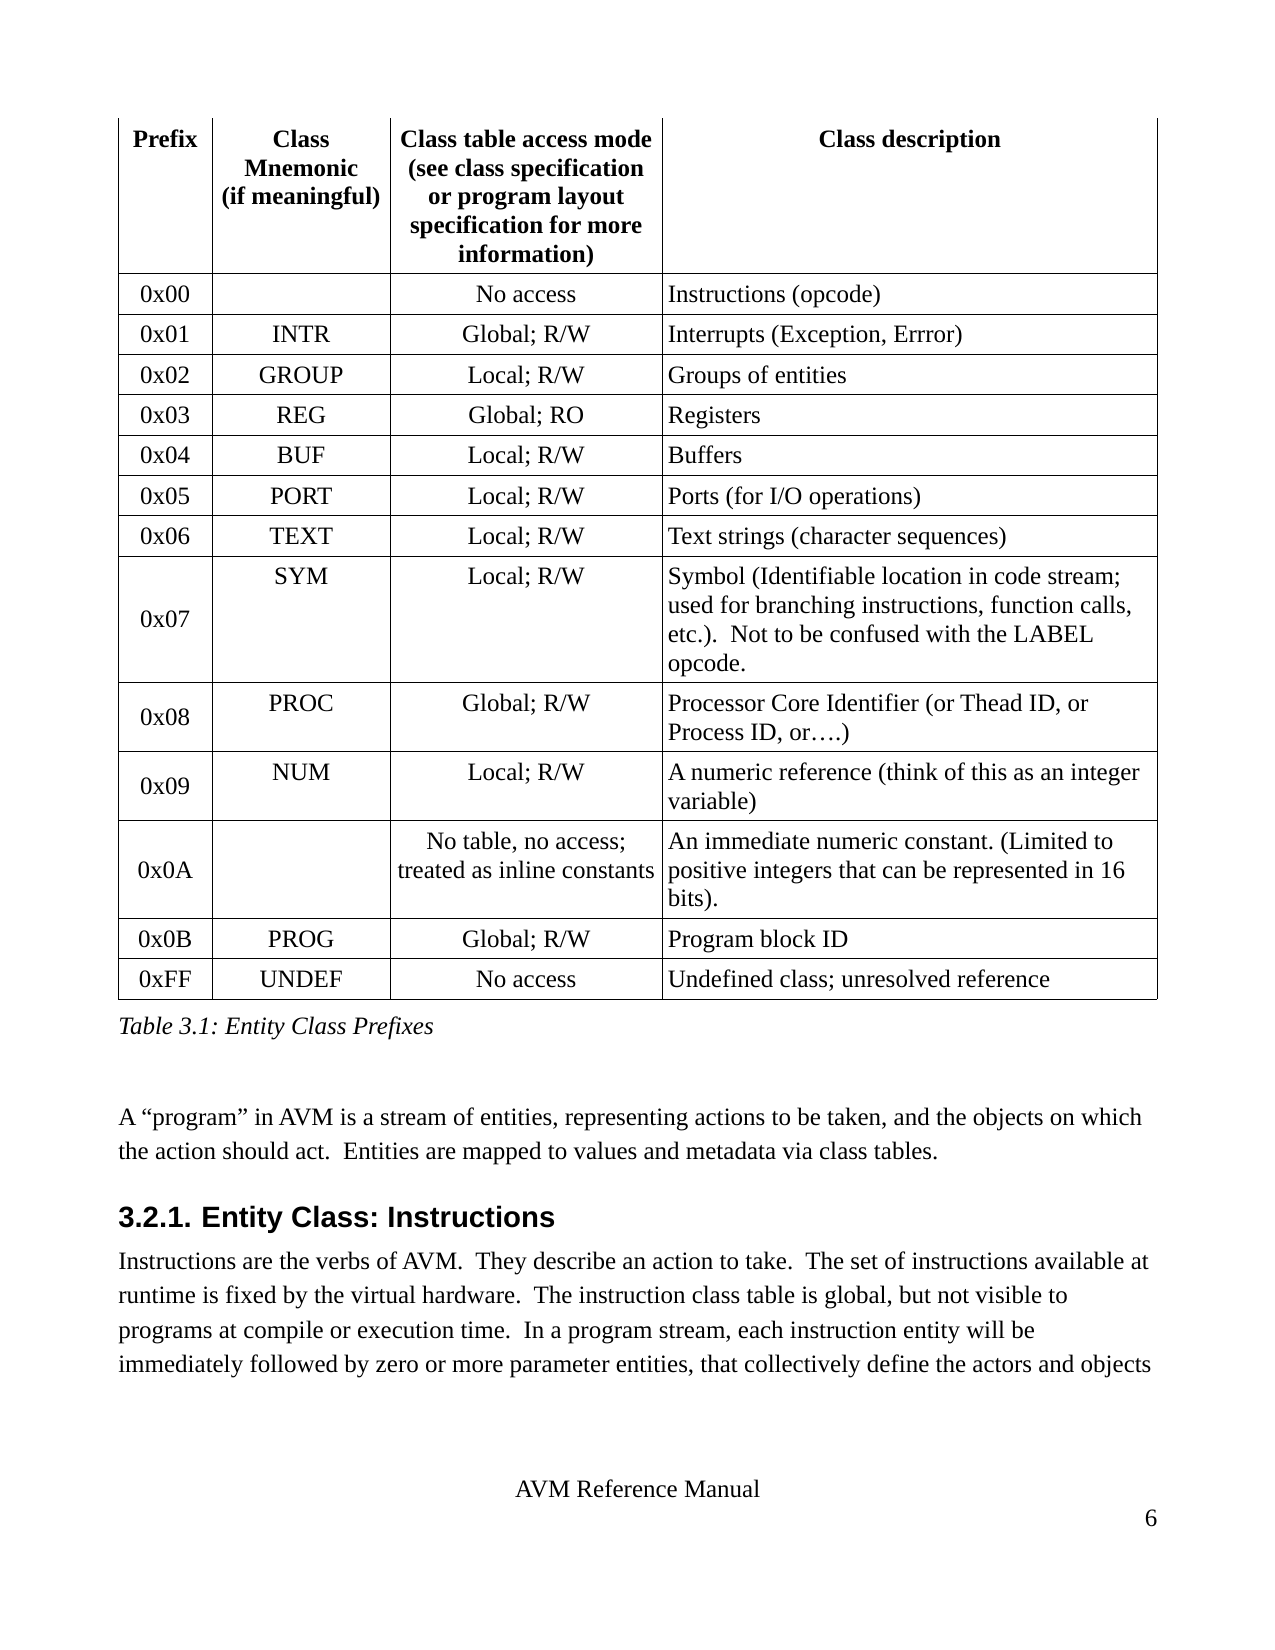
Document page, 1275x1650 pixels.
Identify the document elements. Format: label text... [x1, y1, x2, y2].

table_cell Registers [663, 395, 1157, 434]
table_cell Program block ID [663, 919, 1157, 958]
table_cell Local; R/W [391, 516, 662, 556]
table_cell Local; R/W [391, 752, 662, 820]
table_cell 0x02 [119, 355, 212, 394]
table_cell 0xFF [119, 959, 212, 999]
table_cell Global; R/W [391, 919, 662, 958]
table_cell Processor Core Identifier (or Thead ID, or Process ID, or….) [663, 683, 1157, 751]
table_cell 0x0A [119, 821, 212, 918]
table_cell UNDEF [213, 959, 390, 999]
table_cell 0x06 [119, 516, 212, 556]
table_cell SYM [213, 557, 390, 682]
table_cell Global; R/W [391, 315, 662, 354]
table_cell GROUP [213, 355, 390, 394]
table_cell Buffers [663, 436, 1157, 475]
table_cell [213, 274, 390, 314]
table_cell Symbol (Identifiable location in code stream; used for branching instructions, function calls, etc.). Not to be confused with the LABEL opcode. [663, 557, 1157, 682]
table_cell Global; RO [391, 395, 662, 434]
table_cell BUF [213, 436, 390, 475]
table_cell Undefined class; unresolved reference [663, 959, 1157, 999]
table_header Class Mnemonic (if meaningful) [213, 118, 390, 273]
table_cell 0x09 [119, 752, 212, 820]
table_cell Local; R/W [391, 436, 662, 475]
table_cell PROG [213, 919, 390, 958]
text A “program” in AVM is a stream of entities, representing actions to be taken, and the objects on which the action should act. Entities are mapped to values and metadata via class tables. [118, 1102, 1157, 1165]
table_cell TEXT [213, 516, 390, 556]
table_cell Text strings (character sequences) [663, 516, 1157, 556]
table_cell 0x0B [119, 919, 212, 958]
table_cell Ports (for I/O operations) [663, 476, 1157, 515]
table_cell Groups of entities [663, 355, 1157, 394]
table_cell PORT [213, 476, 390, 515]
table_cell Global; R/W [391, 683, 662, 751]
table_cell No access [391, 274, 662, 314]
table_cell PROC [213, 683, 390, 751]
table_header Prefix [119, 118, 212, 273]
table_cell 0x07 [119, 557, 212, 682]
table_cell INTR [213, 315, 390, 354]
table_cell A numeric reference (think of this as an integer variable) [663, 752, 1157, 820]
text Table 3.1: Entity Class Prefixes [118, 1011, 1157, 1040]
table_header Class table access mode (see class specification or program layout specification for more information) [391, 118, 662, 273]
table_cell NUM [213, 752, 390, 820]
table_cell Local; R/W [391, 476, 662, 515]
table_cell Instructions (opcode) [663, 274, 1157, 314]
subtitle Entity Class: Instructions [118, 1200, 1157, 1233]
table_cell 0x04 [119, 436, 212, 475]
table_cell An immediate numeric constant. (Limited to positive integers that can be represented in 16 bits). [663, 821, 1157, 918]
table_cell Interrupts (Exception, Errror) [663, 315, 1157, 354]
table_cell No table, no access; treated as inline constants [391, 821, 662, 918]
table_header Class description [663, 118, 1157, 273]
table_cell 0x08 [119, 683, 212, 751]
text Instructions are the verbs of AVM. They describe an action to take. The set of instructions available at runtime is fixed by the virtual hardware. The instruction class table is global, but not visible to programs at compile or execution time. In a program stream, each instruction entity will be immediately followed by zero or more parameter entities, that collectively define the actors and objects [118, 1246, 1157, 1378]
table_cell 0x03 [119, 395, 212, 434]
table_cell 0x01 [119, 315, 212, 354]
table_cell 0x00 [119, 274, 212, 314]
table_cell [213, 821, 390, 918]
table_cell REG [213, 395, 390, 434]
table_cell No access [391, 959, 662, 999]
table_cell Local; R/W [391, 355, 662, 394]
table_cell Local; R/W [391, 557, 662, 682]
table_cell 0x05 [119, 476, 212, 515]
